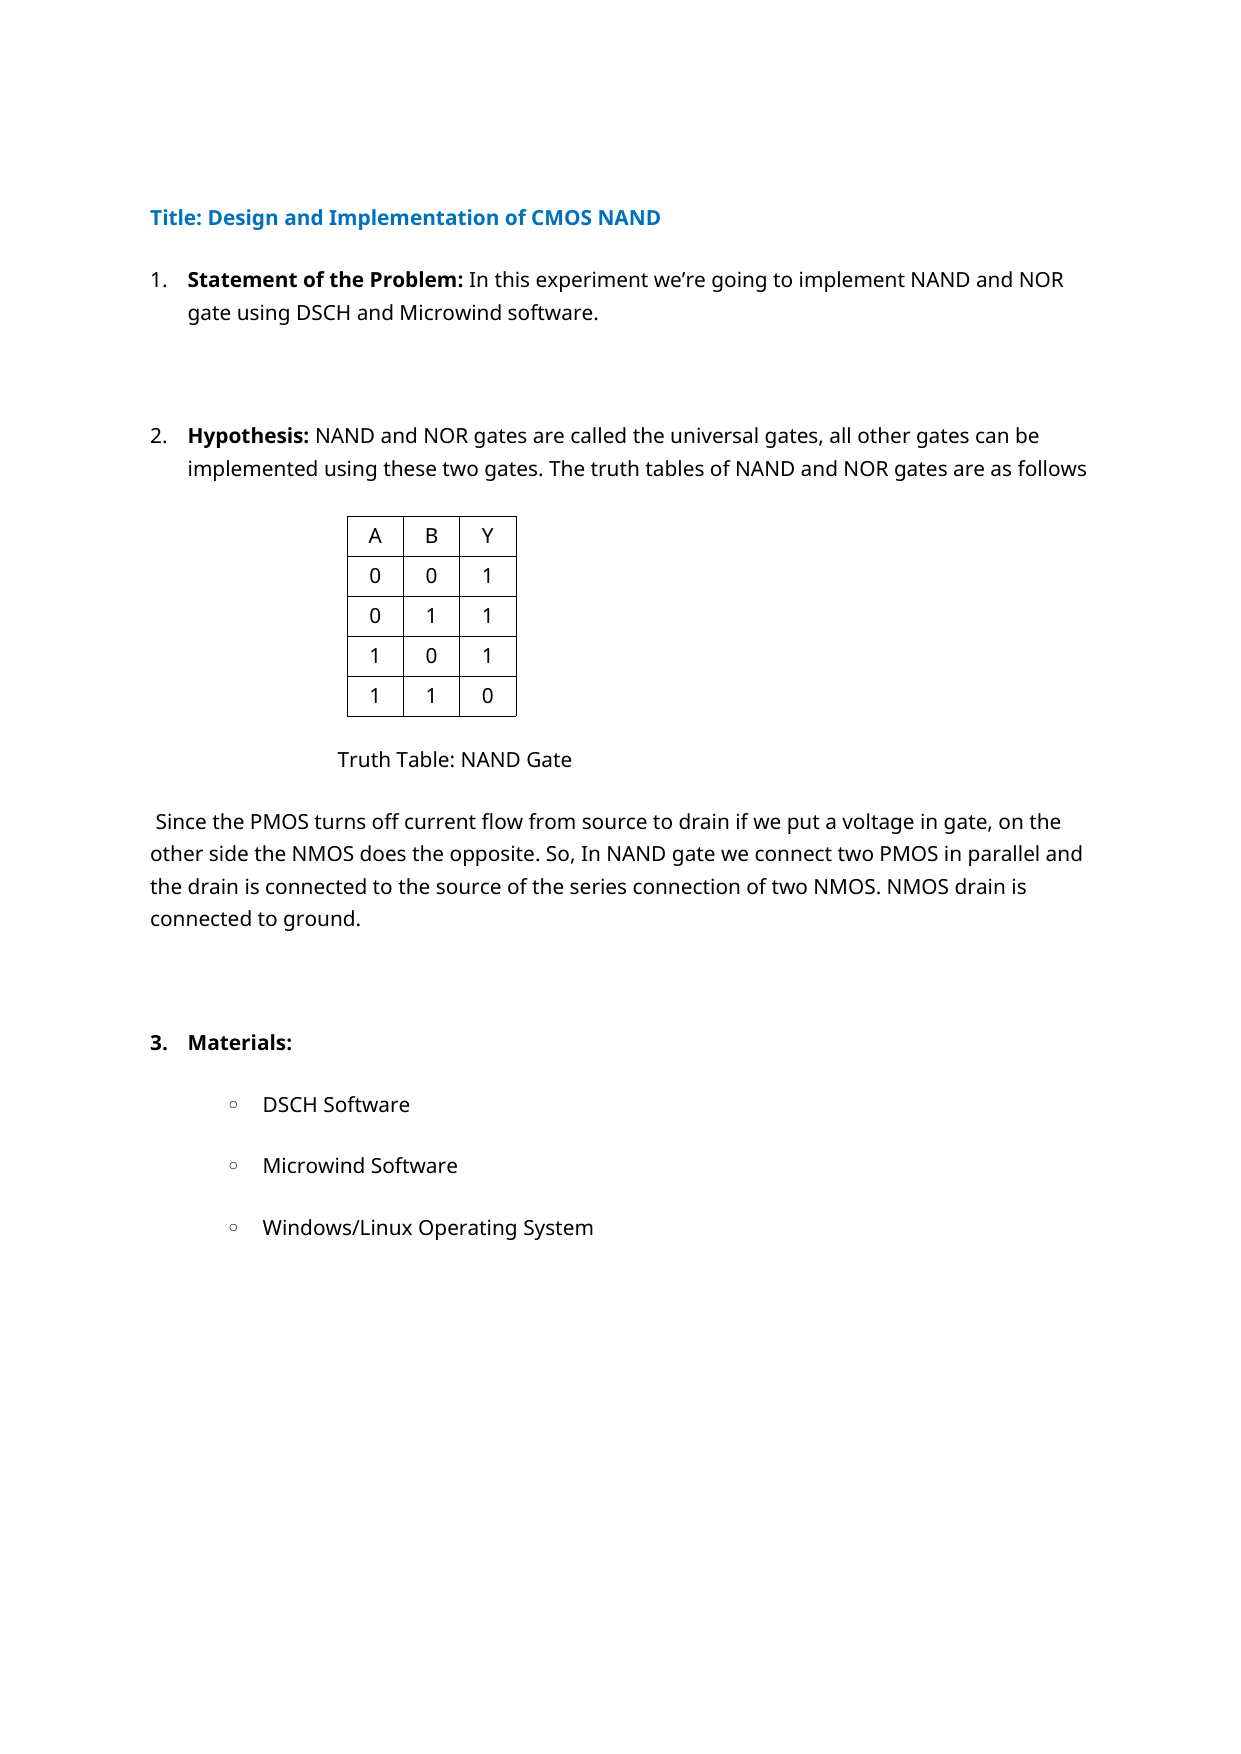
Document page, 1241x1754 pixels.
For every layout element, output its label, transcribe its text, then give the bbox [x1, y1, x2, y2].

list Materials: [150, 1028, 1090, 1057]
list DSCH Software [225, 1090, 1090, 1118]
list Microwind Software [225, 1152, 1090, 1180]
table_cell 1 [404, 677, 459, 716]
table_cell 1 [460, 597, 516, 636]
table_cell 0 [348, 597, 403, 636]
table_cell 0 [404, 557, 459, 596]
table_cell 1 [348, 677, 403, 716]
list Hypothesis: NAND and NOR gates are called the universal gates, all other gates can be implemented using these two gates. The truth tables of NAND and NOR gates are as follows [150, 421, 1090, 482]
table_header A [348, 517, 403, 556]
table_cell 0 [348, 557, 403, 596]
list Statement of the Problem: In this experiment we’re going to implement NAND and NOR gate using DSCH and Microwind software. [150, 265, 1090, 326]
text Since the PMOS turns off current flow from source to drain if we put a voltage in gate, on the other side the NMOS does the opposite. So, In NAND gate we connect two PMOS in parallel and the drain is connected to the source of the series connection of two NMOS. NMOS drain is connected to ground. [150, 807, 1090, 933]
table_cell 1 [404, 597, 459, 636]
table_header B [404, 517, 459, 556]
table_cell 0 [460, 677, 516, 716]
table_cell 1 [348, 637, 403, 676]
table_cell 1 [460, 557, 516, 596]
list Truth Table: NAND Gate [319, 745, 1090, 773]
text Title: Design and Implementation of CMOS NAND [150, 203, 1090, 232]
list Windows/Linux Operating System [225, 1213, 1090, 1242]
table_cell 1 [460, 637, 516, 676]
table_header Y [460, 517, 516, 556]
table_cell 0 [404, 637, 459, 676]
